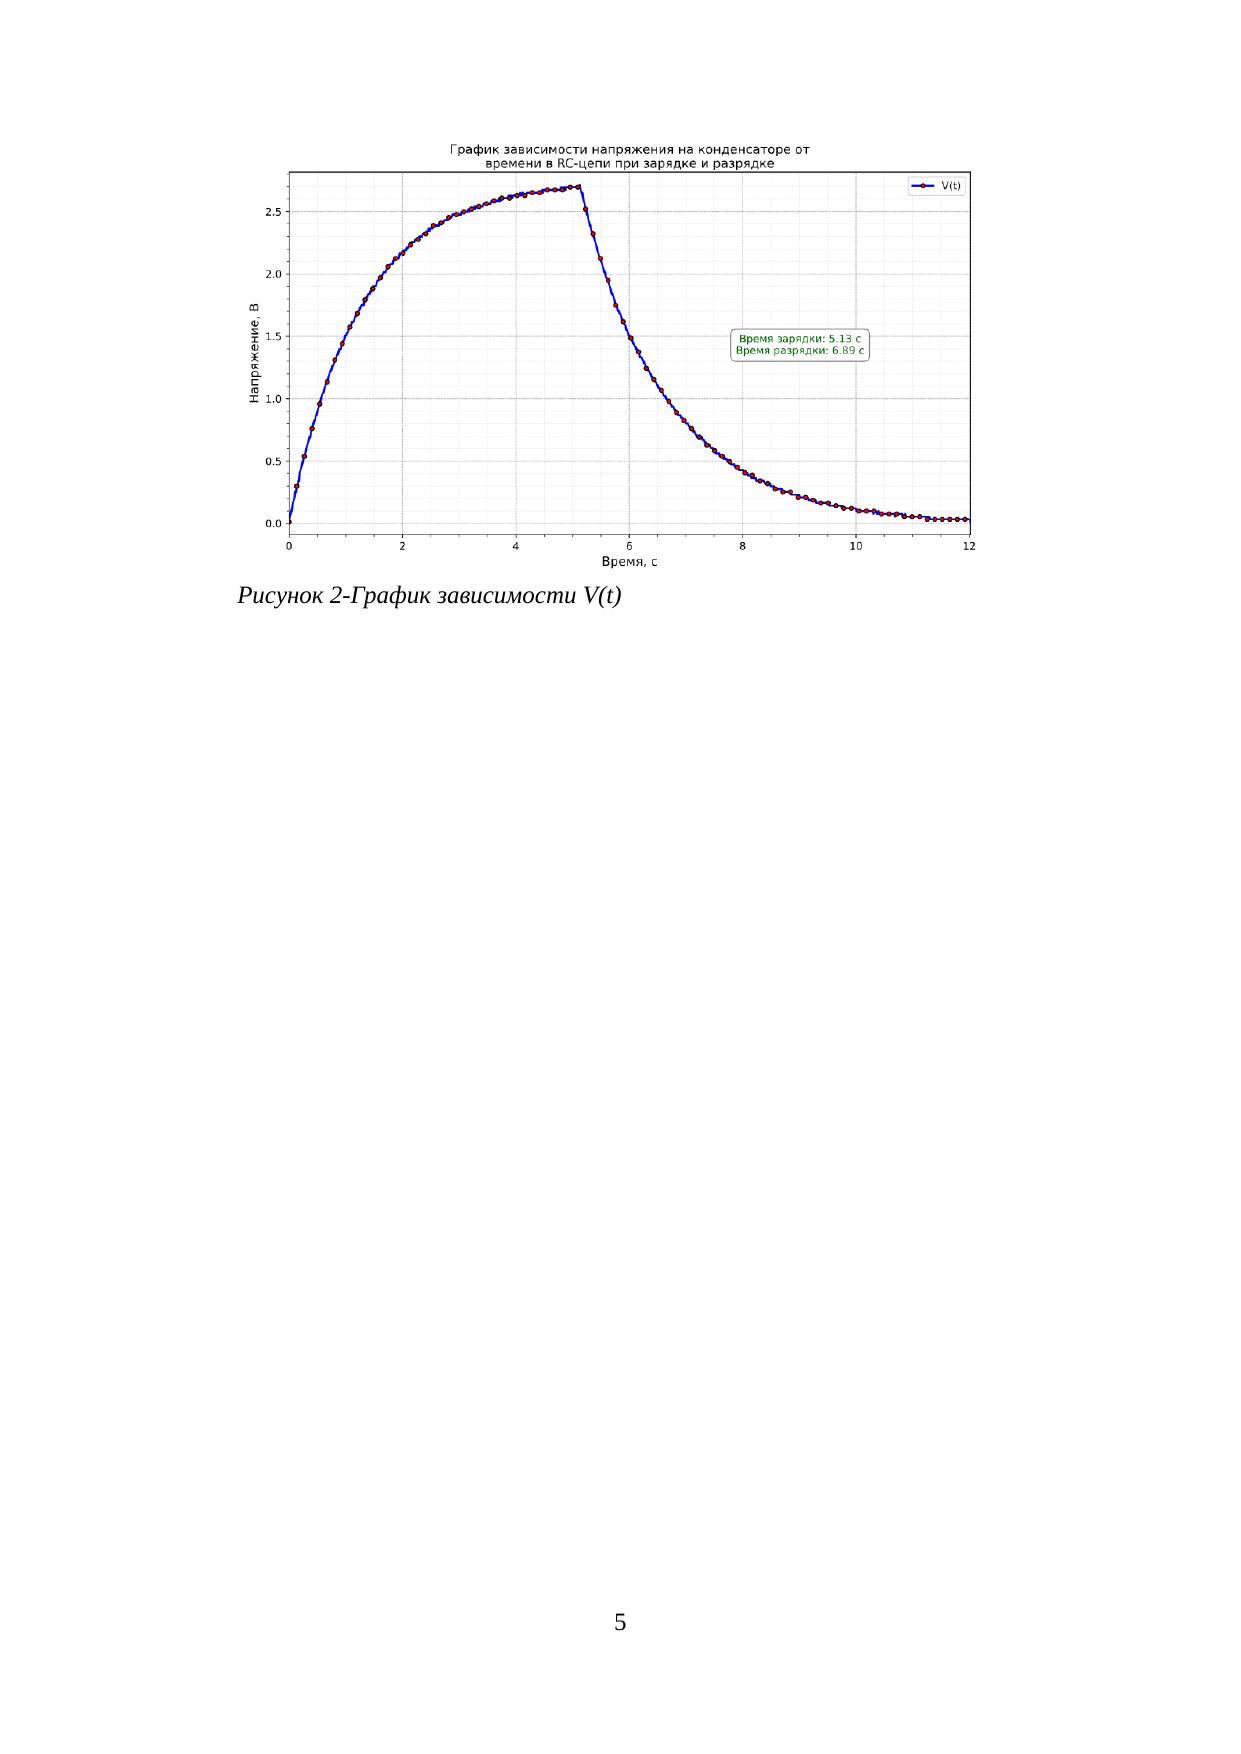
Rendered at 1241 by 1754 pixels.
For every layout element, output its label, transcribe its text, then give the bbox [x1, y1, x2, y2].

picture [237, 130, 987, 581]
text Рисунок 2-График зависимости V(t) [237, 581, 987, 609]
